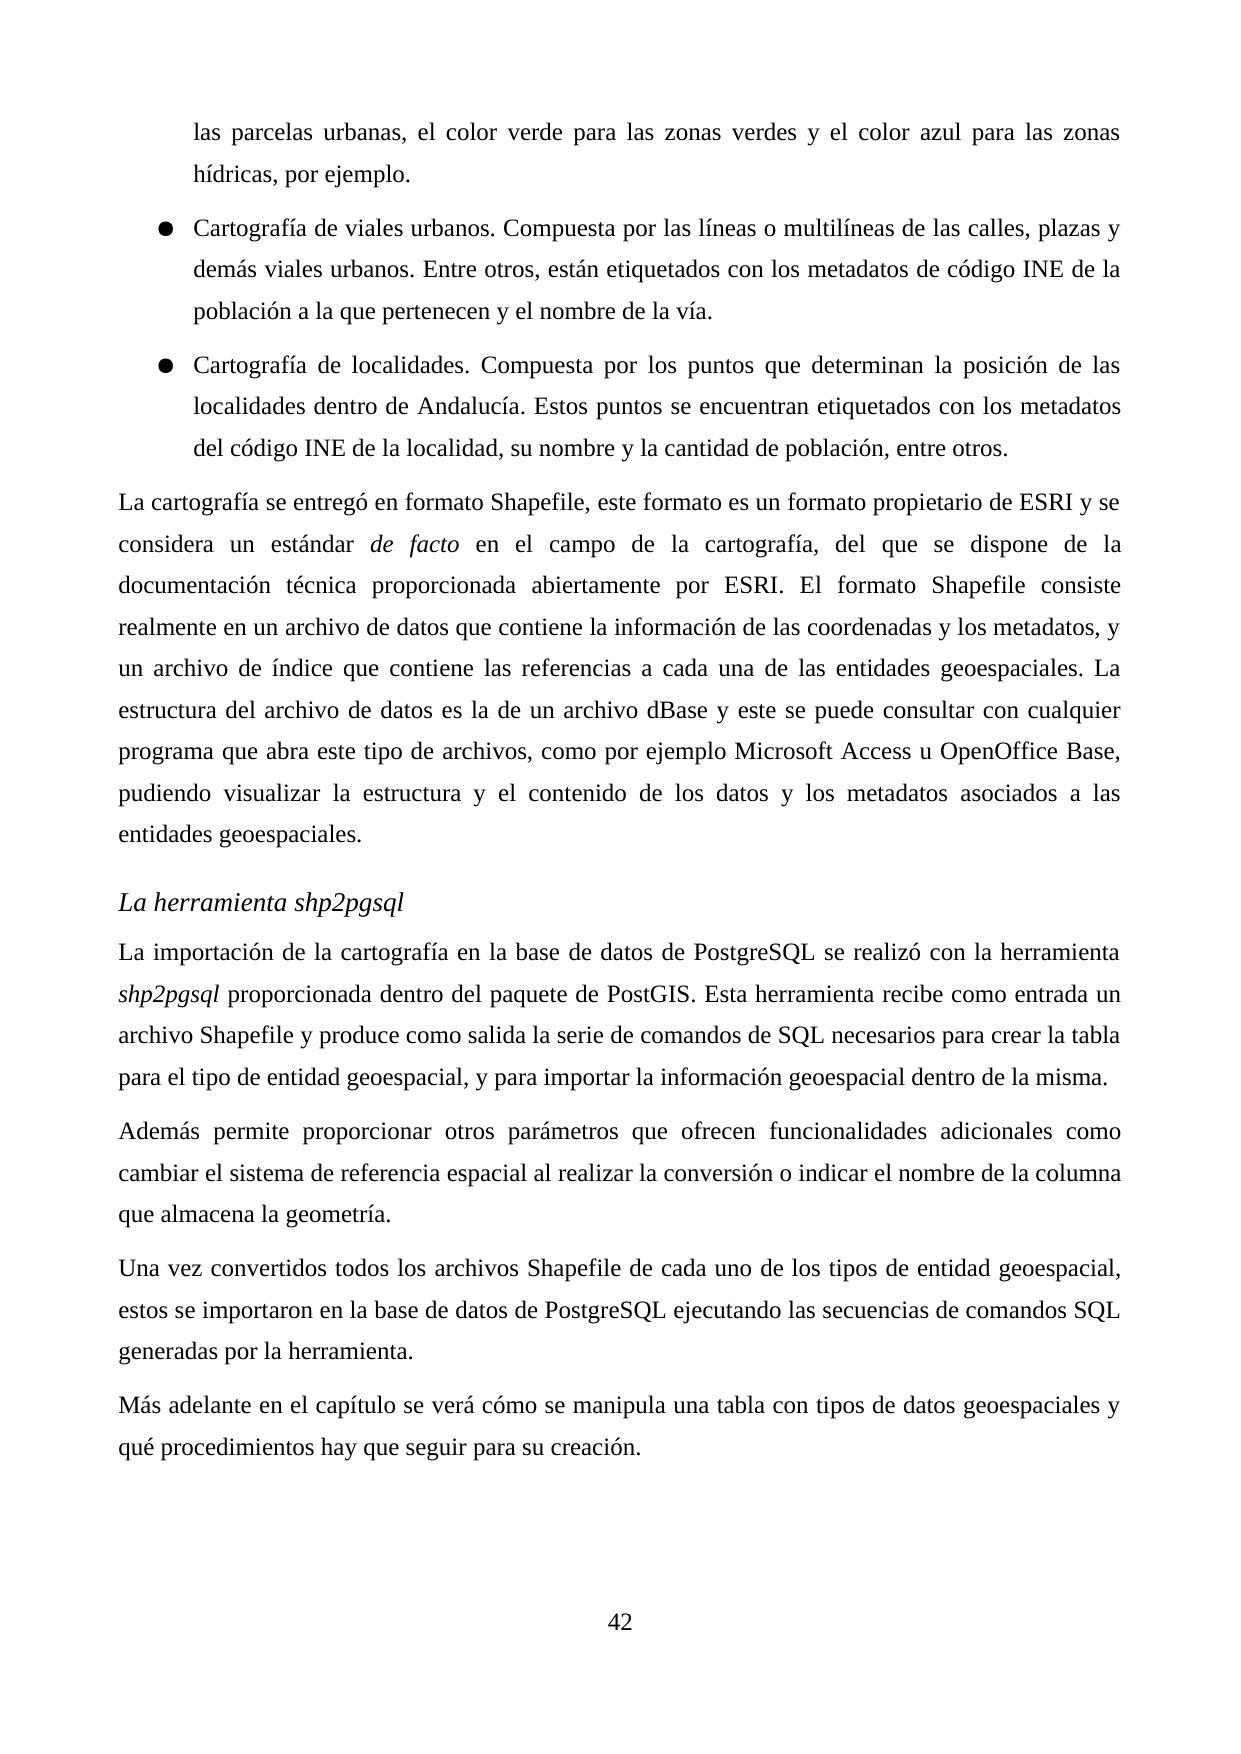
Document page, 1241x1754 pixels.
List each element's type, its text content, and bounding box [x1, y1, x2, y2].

list Cartografía de viales urbanos. Compuesta por las líneas o multilíneas de las calles, plazas y demás viales urbanos. Entre otros, están etiquetados con los metadatos de código INE de la población a la que pertenecen y el nombre de la vía. [156, 214, 1122, 324]
list Cartografía de localidades. Compuesta por los puntos que determinan la posición de las localidades dentro de Andalucía. Estos puntos se encuentran etiquetados con los metadatos del código INE de la localidad, su nombre y la cantidad de población, entre otros. [156, 351, 1122, 462]
list las parcelas urbanas, el color verde para las zonas verdes y el color azul para las zonas hídricas, por ejemplo. [156, 118, 1122, 187]
text Una vez convertidos todos los archivos Shapefile de cada uno de los tipos de entidad geoespacial, estos se importaron en la base de datos de PostgreSQL ejecutando las secuencias de comandos SQL generadas por la herramienta. [118, 1254, 1122, 1365]
text La importación de la cartografía en la base de datos de PostgreSQL se realizó con la herramienta shp2pgsql proporcionada dentro del paquete de PostGIS. Esta herramienta recibe como entrada un archivo Shapefile y produce como salida la serie de comandos de SQL necesarios para crear la tabla para el tipo de entidad geoespacial, y para importar la información geoespacial dentro de la misma. [118, 938, 1122, 1091]
text La cartografía se entregó en formato Shapefile, este formato es un formato propietario de ESRI y se considera un estándar de facto en el campo de la cartografía, del que se dispone de la documentación técnica proporcionada abiertamente por ESRI. El formato Shapefile consiste realmente en un archivo de datos que contiene la información de las coordenadas y los metadatos, y un archivo de índice que contiene las referencias a cada una de las entidades geoespaciales. La estructura del archivo de datos es la de un archivo dBase y este se puede consultar con cualquier programa que abra este tipo de archivos, como por ejemplo Microsoft Access u OpenOffice Base, pudiendo visualizar la estructura y el contenido de los datos y los metadatos asociados a las entidades geoespaciales. [118, 488, 1122, 848]
subtitle La herramienta shp2pgsql [118, 887, 1122, 917]
text Además permite proporcionar otros parámetros que ofrecen funcionalidades adicionales como cambiar el sistema de referencia espacial al realizar la conversión o indicar el nombre de la columna que almacena la geometría. [118, 1117, 1122, 1228]
text Más adelante en el capítulo se verá cómo se manipula una tabla con tipos de datos geoespaciales y qué procedimientos hay que seguir para su creación. [118, 1392, 1122, 1461]
